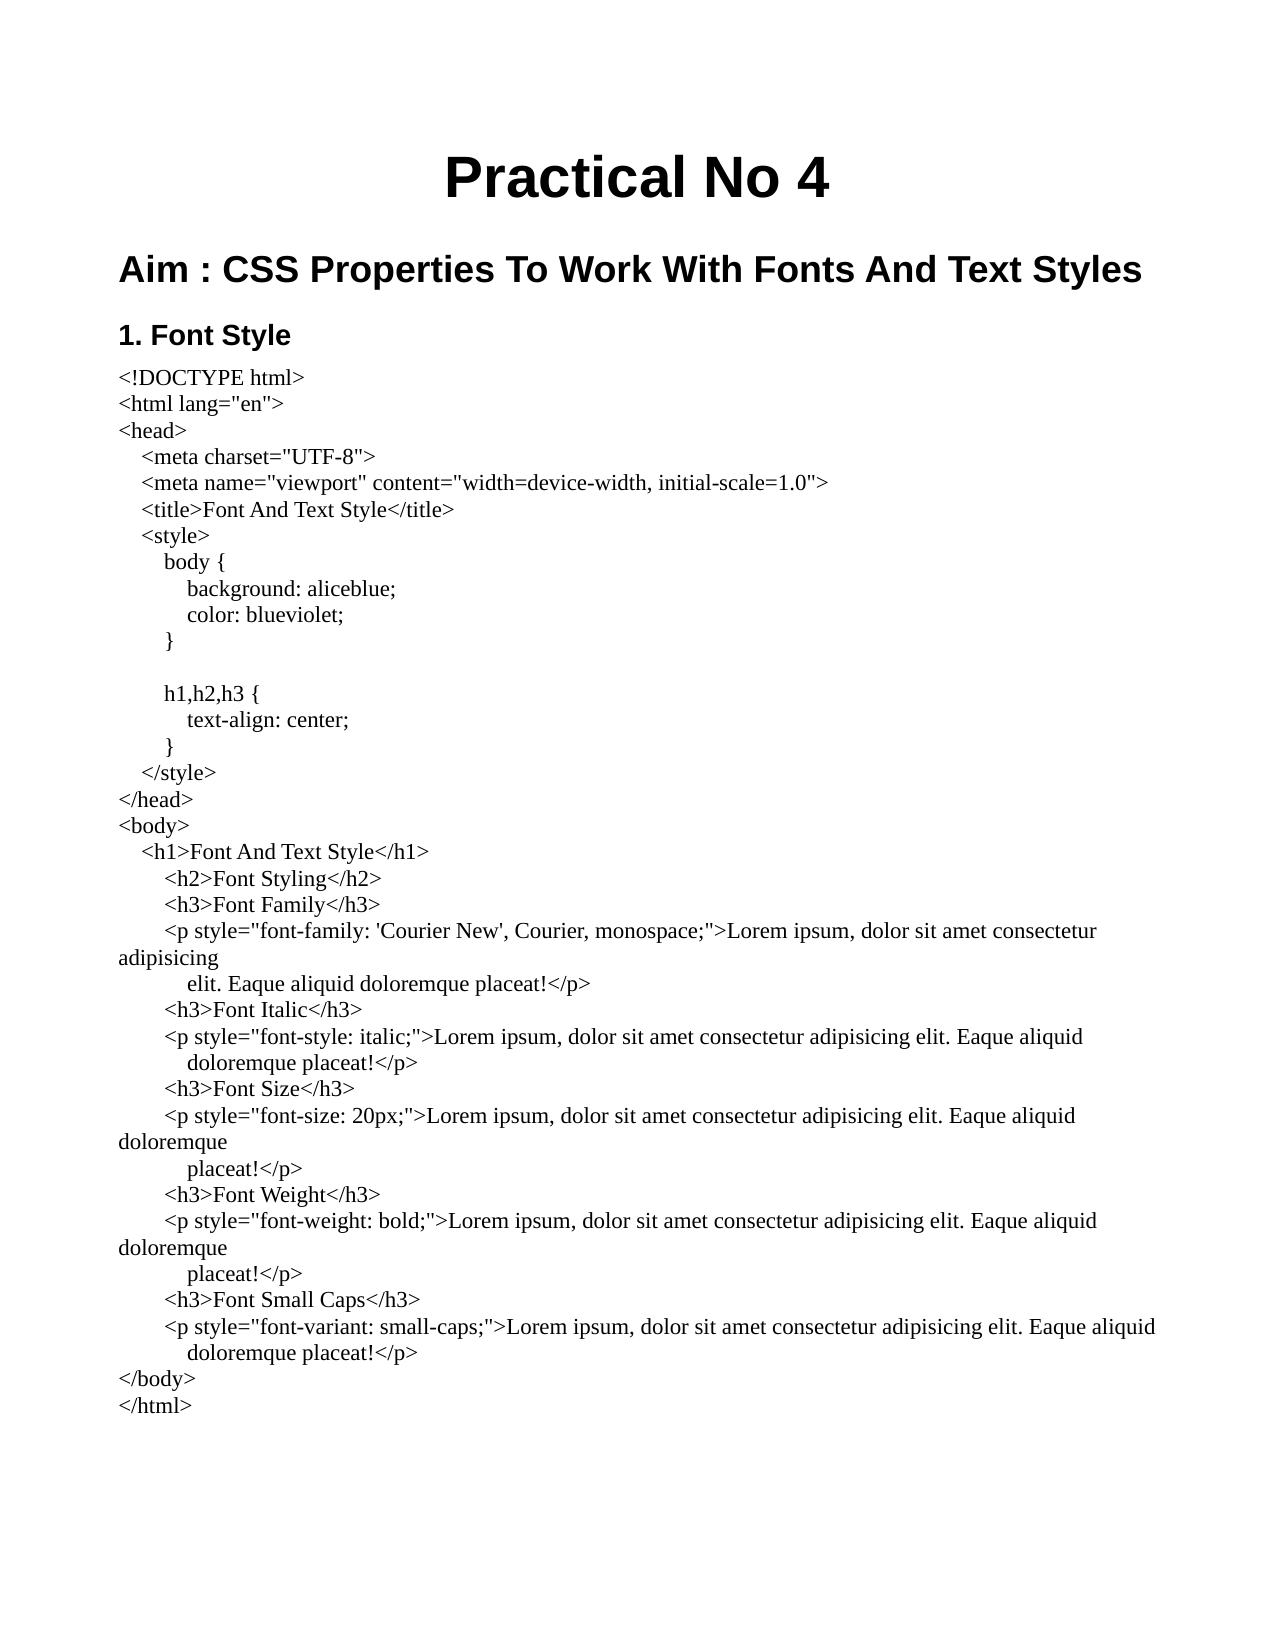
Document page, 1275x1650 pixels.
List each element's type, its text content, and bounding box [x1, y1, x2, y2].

subtitle Aim : CSS Properties To Work With Fonts And Text Styles [118, 248, 1157, 291]
text <style> [118, 522, 1157, 548]
text background: aliceblue; [118, 575, 1157, 601]
text <p style="font-variant: small-caps;">Lorem ipsum, dolor sit amet consectetur adipisicing elit. Eaque aliquid [118, 1313, 1157, 1339]
title Practical No 4 [118, 143, 1157, 210]
text <h3>Font Italic</h3> [118, 996, 1157, 1023]
text <!DOCTYPE html> [118, 364, 1157, 390]
text <title>Font And Text Style</title> [118, 496, 1157, 522]
text elit. Eaque aliquid doloremque placeat!</p> [118, 970, 1157, 996]
text doloremque placeat!</p> [118, 1339, 1157, 1365]
text h1,h2,h3 { [118, 680, 1157, 707]
text <body> [118, 812, 1157, 838]
text <html lang="en"> [118, 390, 1157, 417]
text <h2>Font Styling</h2> [118, 865, 1157, 891]
text <h3>Font Weight</h3> [118, 1181, 1157, 1207]
text </html> [118, 1392, 1157, 1418]
text </head> [118, 786, 1157, 812]
text <h3>Font Small Caps</h3> [118, 1286, 1157, 1313]
text <p style="font-size: 20px;">Lorem ipsum, dolor sit amet consectetur adipisicing elit. Eaque aliquid doloremque [118, 1102, 1157, 1154]
text <head> [118, 417, 1157, 443]
text <h1>Font And Text Style</h1> [118, 838, 1157, 865]
text } [118, 733, 1157, 759]
subtitle 1. Font Style [118, 318, 1157, 351]
text placeat!</p> [118, 1154, 1157, 1181]
text <meta name="viewport" content="width=device-width, initial-scale=1.0"> [118, 469, 1157, 496]
text body { [118, 548, 1157, 575]
text <p style="font-weight: bold;">Lorem ipsum, dolor sit amet consectetur adipisicing elit. Eaque aliquid doloremque [118, 1207, 1157, 1260]
text doloremque placeat!</p> [118, 1049, 1157, 1076]
text <h3>Font Family</h3> [118, 891, 1157, 917]
text <p style="font-family: 'Courier New', Courier, monospace;">Lorem ipsum, dolor sit amet consectetur adipisicing [118, 917, 1157, 970]
text <meta charset="UTF-8"> [118, 443, 1157, 469]
text } [118, 627, 1157, 654]
text <p style="font-style: italic;">Lorem ipsum, dolor sit amet consectetur adipisicing elit. Eaque aliquid [118, 1023, 1157, 1049]
text </style> [118, 759, 1157, 786]
text text-align: center; [118, 707, 1157, 733]
text color: blueviolet; [118, 601, 1157, 627]
text <h3>Font Size</h3> [118, 1076, 1157, 1102]
text placeat!</p> [118, 1260, 1157, 1286]
text </body> [118, 1365, 1157, 1392]
